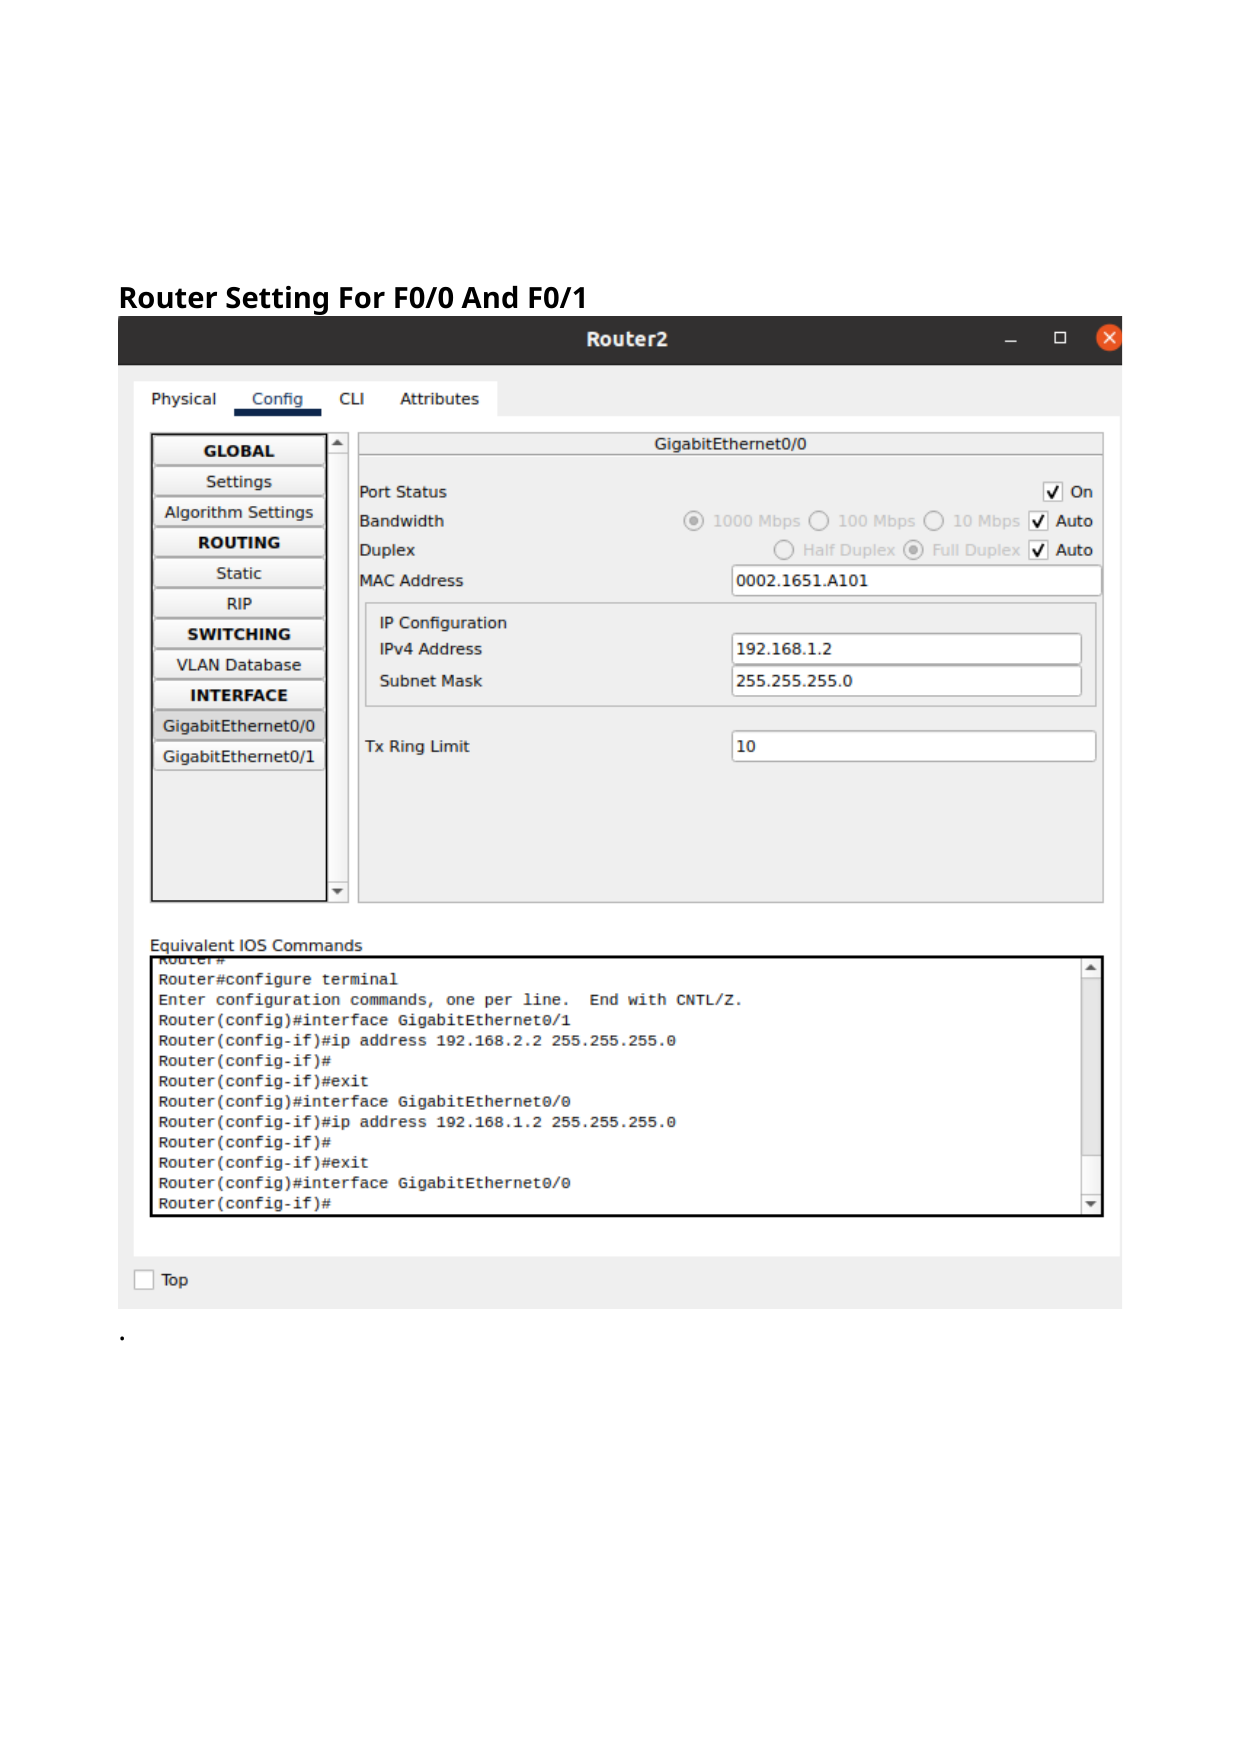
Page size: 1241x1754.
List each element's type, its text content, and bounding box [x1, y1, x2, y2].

text . [118, 1309, 1122, 1348]
picture [118, 316, 1123, 1309]
text Router Setting For F0/0 And F0/1 [118, 277, 1122, 316]
